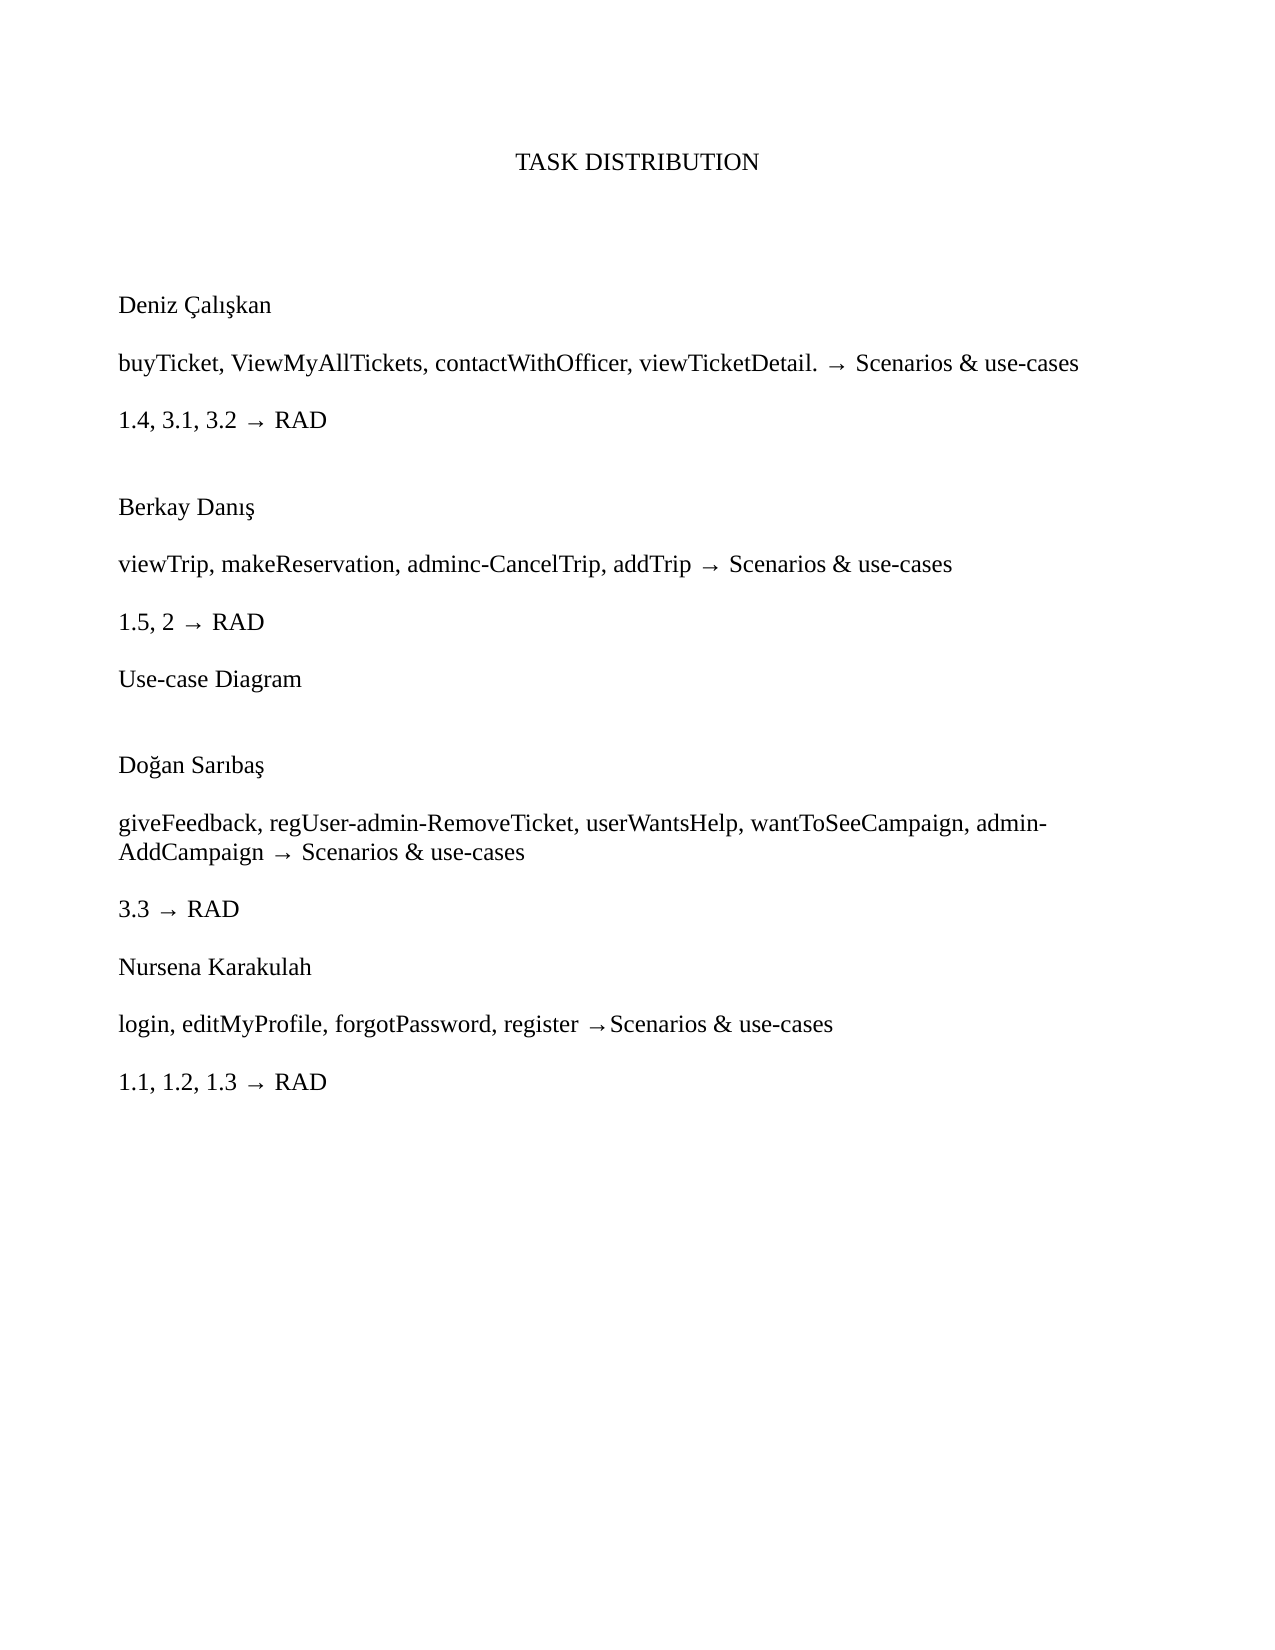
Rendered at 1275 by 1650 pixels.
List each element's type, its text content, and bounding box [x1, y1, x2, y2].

text login, editMyProfile, forgotPassword, register →Scenarios & use-cases [118, 1009, 1157, 1038]
text Deniz Çalışkan [118, 291, 1157, 319]
text giveFeedback, regUser-admin-RemoveTicket, userWantsHelp, wantToSeeCampaign, admin-AddCampaign → Scenarios & use-cases [118, 808, 1157, 866]
text 1.1, 1.2, 1.3 → RAD [118, 1067, 1157, 1096]
text buyTicket, ViewMyAllTickets, contactWithOfficer, viewTicketDetail. → Scenarios & use-cases [118, 348, 1157, 377]
text 1.4, 3.1, 3.2 → RAD [118, 406, 1157, 434]
text viewTrip, makeReservation, adminc-CancelTrip, addTrip → Scenarios & use-cases [118, 549, 1157, 578]
text Use-case Diagram [118, 664, 1157, 693]
text Nursena Karakulah [118, 952, 1157, 981]
text Berkay Danış [118, 492, 1157, 521]
text TASK DISTRIBUTION [118, 147, 1157, 176]
text 3.3 → RAD [118, 894, 1157, 923]
text Doğan Sarıbaş [118, 751, 1157, 779]
text 1.5, 2 → RAD [118, 607, 1157, 636]
